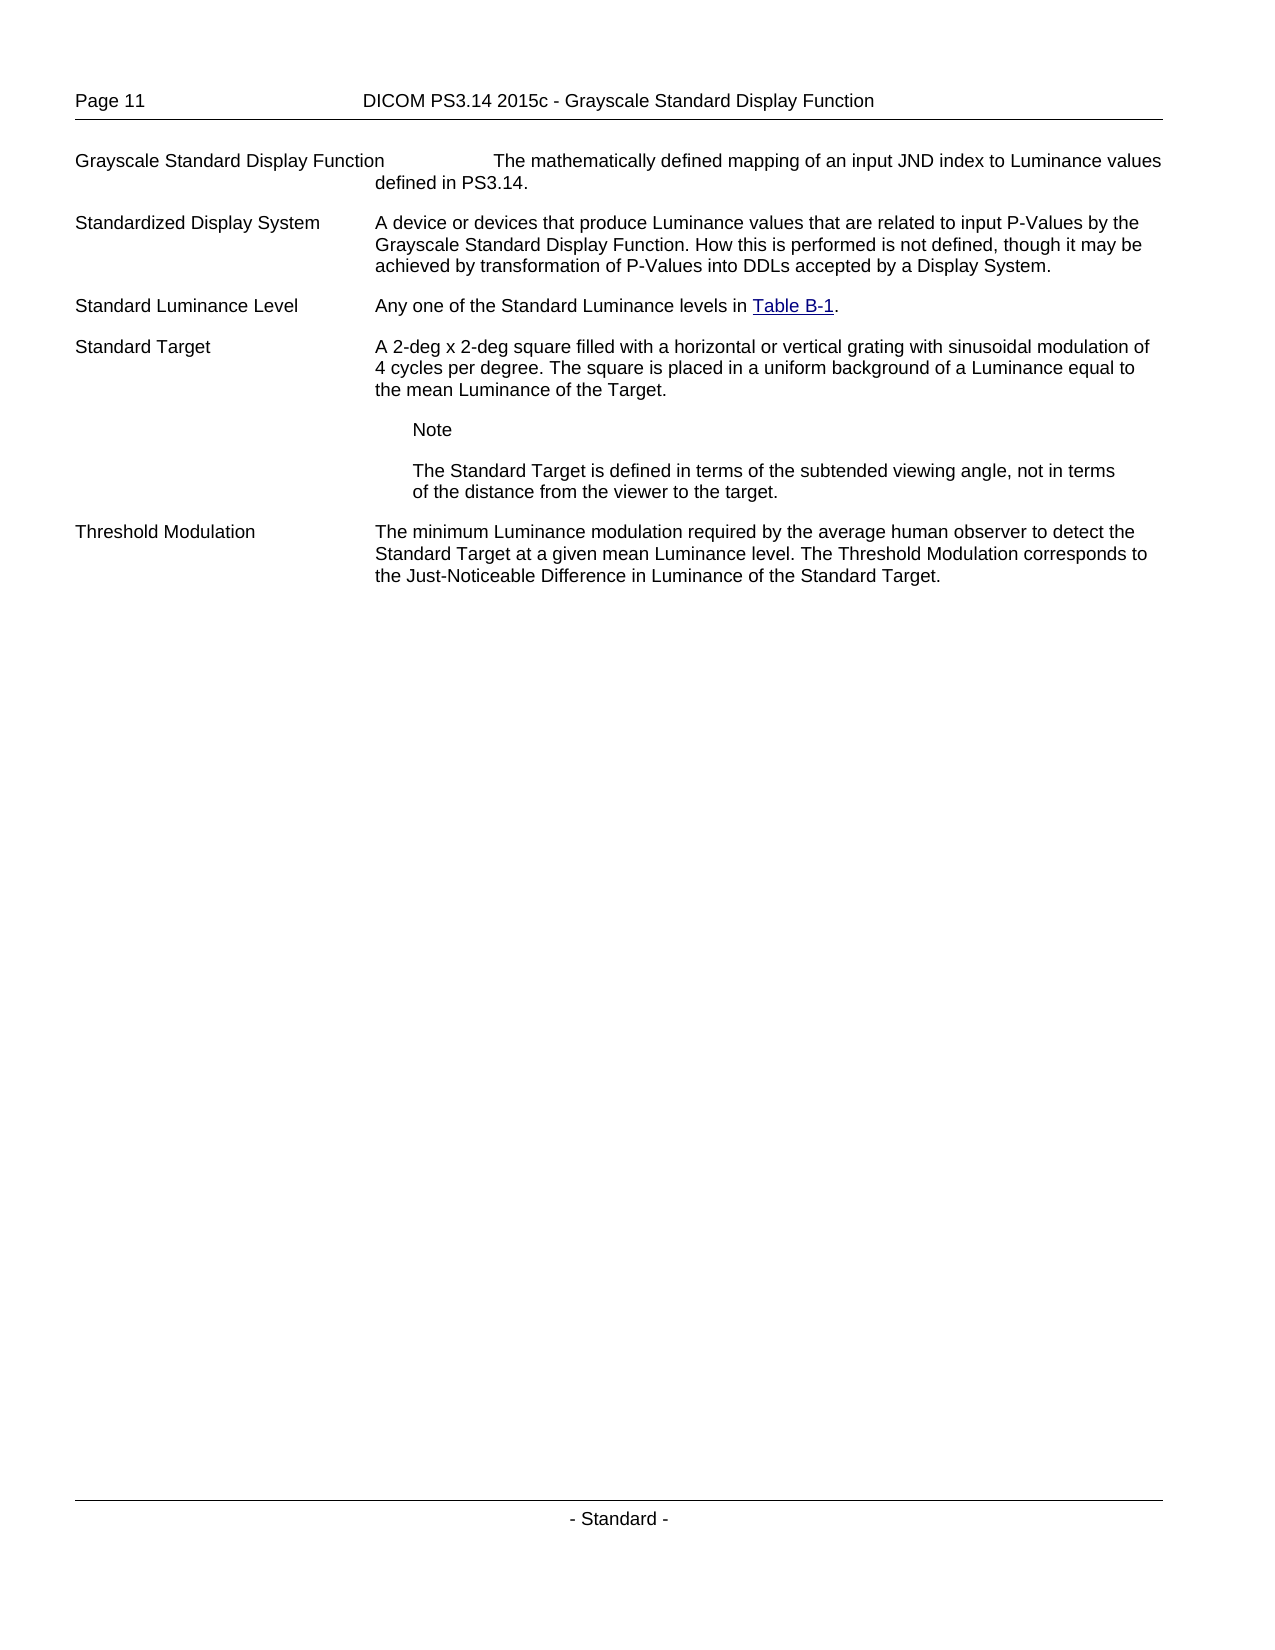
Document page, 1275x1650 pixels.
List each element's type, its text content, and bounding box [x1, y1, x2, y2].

text Standard Target A 2-deg x 2-deg square filled with a horizontal or vertical grating with sinusoidal modulation of 4 cycles per degree. The square is placed in a uniform background of a Luminance equal to the mean Luminance of the Target. [75, 336, 1162, 400]
text Standard Luminance Level Any one of the Standard Luminance levels in Table B-1. [75, 295, 1162, 317]
text The Standard Target is defined in terms of the subtended viewing angle, not in terms of the distance from the viewer to the target. [412, 459, 1125, 502]
text Grayscale Standard Display Function The mathematically defined mapping of an input JND index to Luminance values defined in PS3.14. [75, 150, 1162, 193]
text Note [412, 419, 1125, 441]
text Threshold Modulation The minimum Luminance modulation required by the average human observer to detect the Standard Target at a given mean Luminance level. The Threshold Modulation corresponds to the Just-Noticeable Difference in Luminance of the Standard Target. [75, 521, 1162, 586]
text Standardized Display System A device or devices that produce Luminance values that are related to input P-Values by the Grayscale Standard Display Function. How this is performed is not defined, though it may be achieved by transformation of P-Values into DDLs accepted by a Display System. [75, 212, 1162, 277]
